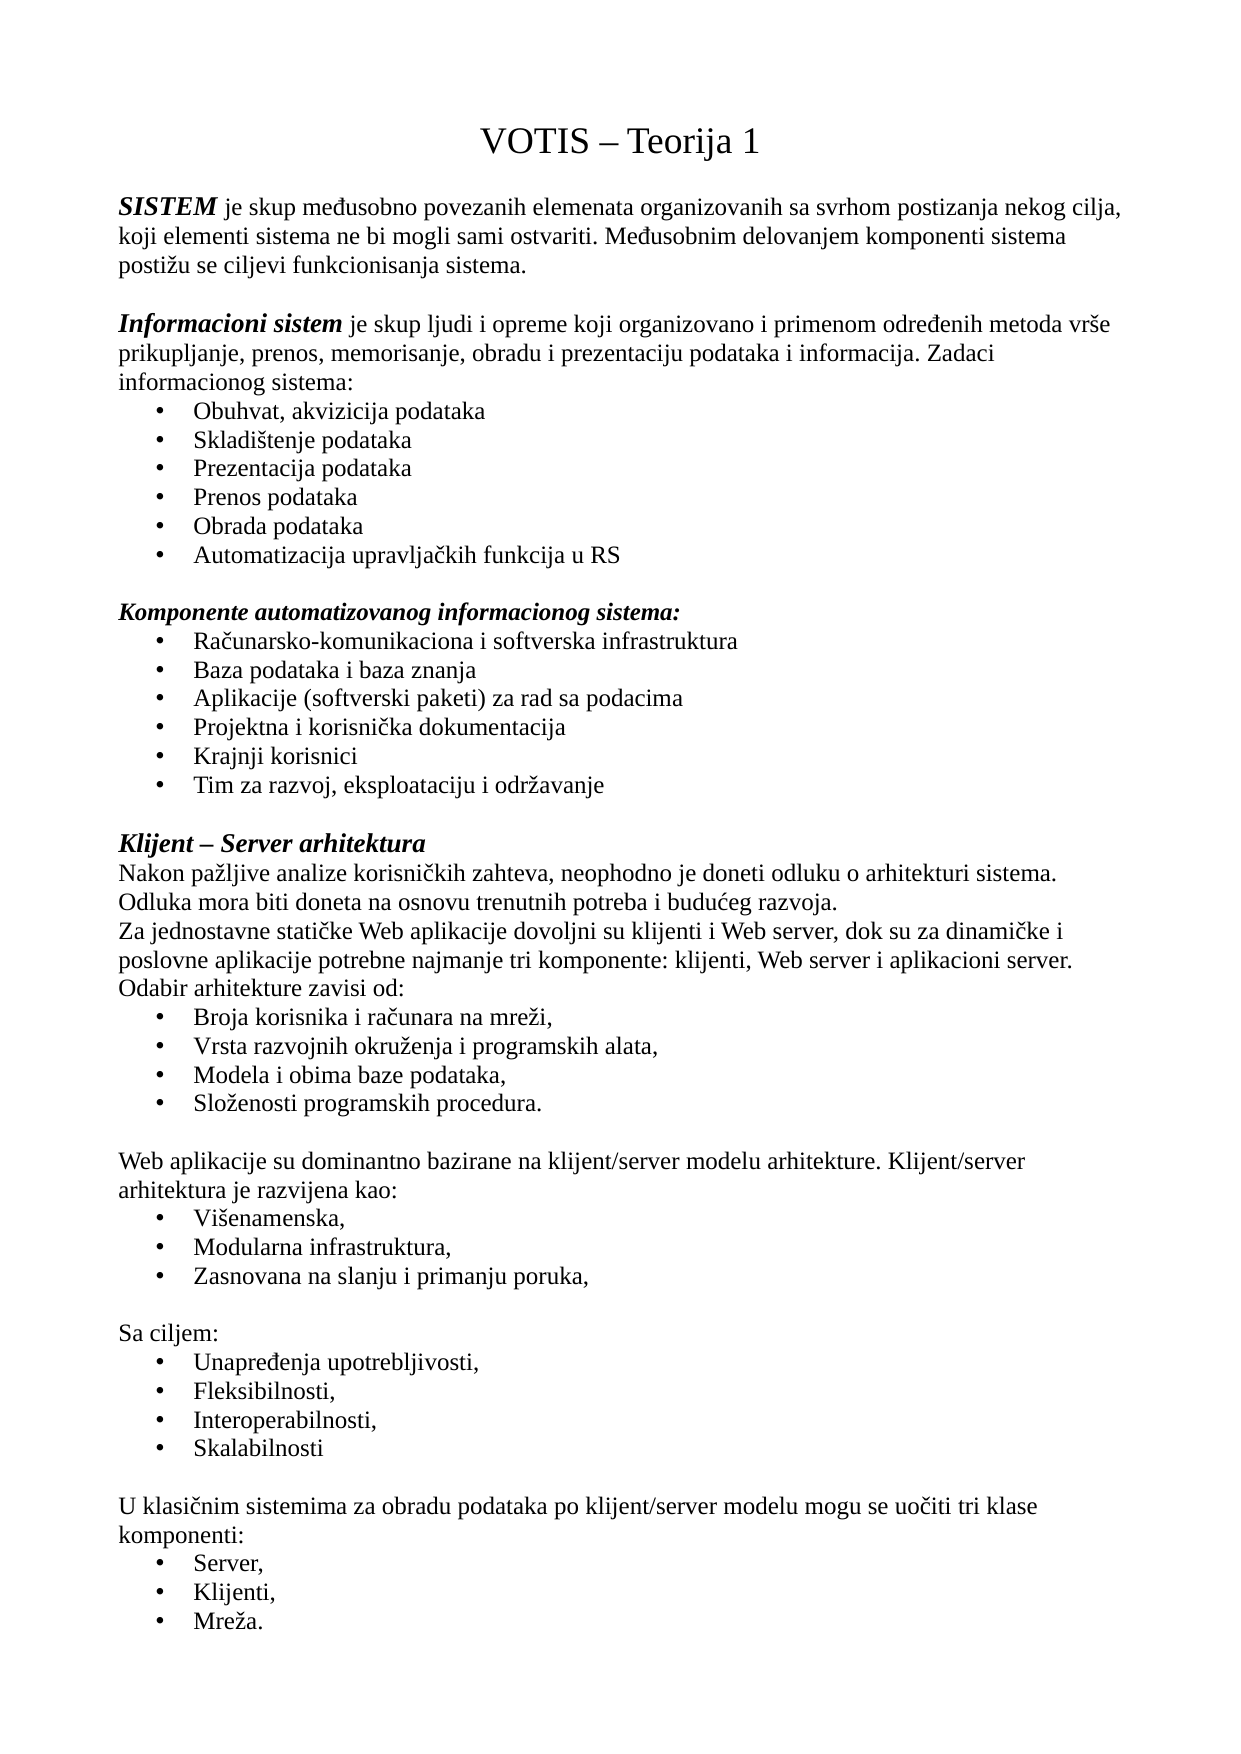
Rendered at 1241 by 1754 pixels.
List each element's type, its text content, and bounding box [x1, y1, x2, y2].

list Računarsko-komunikaciona i softverska infrastruktura [156, 626, 1122, 655]
list Modela i obima baze podataka, [156, 1060, 1122, 1088]
list Klijenti, [156, 1577, 1122, 1606]
text VOTIS – Teorija 1 [118, 118, 1122, 161]
text U klasičnim sistemima za obradu podataka po klijent/server modelu mogu se uočiti tri klase komponenti: [118, 1491, 1122, 1548]
list Skladištenje podataka [156, 425, 1122, 453]
list Interoperabilnosti, [156, 1405, 1122, 1433]
list Prezentacija podataka [156, 453, 1122, 482]
list Složenosti programskih procedura. [156, 1088, 1122, 1117]
list Obuhvat, akvizicija podataka [156, 396, 1122, 425]
text Za jednostavne statičke Web aplikacije dovoljni su klijenti i Web server, dok su za dinamičke i poslovne aplikacije potrebne najmanje tri komponente: klijenti, Web server i aplikacioni server. Odabir arhitekture zavisi od: [118, 916, 1122, 1002]
list Unapređenja upotrebljivosti, [156, 1347, 1122, 1376]
list Prenos podataka [156, 482, 1122, 511]
list Obrada podataka [156, 511, 1122, 540]
list Mreža. [156, 1606, 1122, 1635]
text Klijent – Server arhitektura [118, 827, 1122, 858]
list Krajnji korisnici [156, 741, 1122, 770]
list Aplikacije (softverski paketi) za rad sa podacima [156, 683, 1122, 712]
text Web aplikacije su dominantno bazirane na klijent/server modelu arhitekture. Klijent/server arhitektura je razvijena kao: [118, 1146, 1122, 1203]
list Vrsta razvojnih okruženja i programskih alata, [156, 1031, 1122, 1060]
list Višenamenska, [156, 1203, 1122, 1232]
list Automatizacija upravljačkih funkcija u RS [156, 540, 1122, 568]
text Sa ciljem: [118, 1318, 1122, 1347]
list Broja korisnika i računara na mreži, [156, 1002, 1122, 1031]
list Projektna i korisnička dokumentacija [156, 712, 1122, 741]
list Fleksibilnosti, [156, 1376, 1122, 1405]
list Zasnovana na slanju i primanju poruka, [156, 1261, 1122, 1290]
text Informacioni sistem je skup ljudi i opreme koji organizovano i primenom određenih metoda vrše prikupljanje, prenos, memorisanje, obradu i prezentaciju podataka i informacija. Zadaci informacionog sistema: [118, 307, 1122, 396]
text Komponente automatizovanog informacionog sistema: [118, 597, 1122, 626]
list Tim za razvoj, eksploataciju i održavanje [156, 770, 1122, 798]
list Baza podataka i baza znanja [156, 655, 1122, 683]
list Modularna infrastruktura, [156, 1232, 1122, 1261]
text SISTEM je skup međusobno povezanih elemenata organizovanih sa svrhom postizanja nekog cilja, koji elementi sistema ne bi mogli sami ostvariti. Međusobnim delovanjem komponenti sistema postižu se ciljevi funkcionisanja sistema. [118, 190, 1122, 279]
list Server, [156, 1548, 1122, 1577]
text Nakon pažljive analize korisničkih zahteva, neophodno je doneti odluku o arhitekturi sistema. Odluka mora biti doneta na osnovu trenutnih potreba i budućeg razvoja. [118, 858, 1122, 916]
list Skalabilnosti [156, 1433, 1122, 1462]
